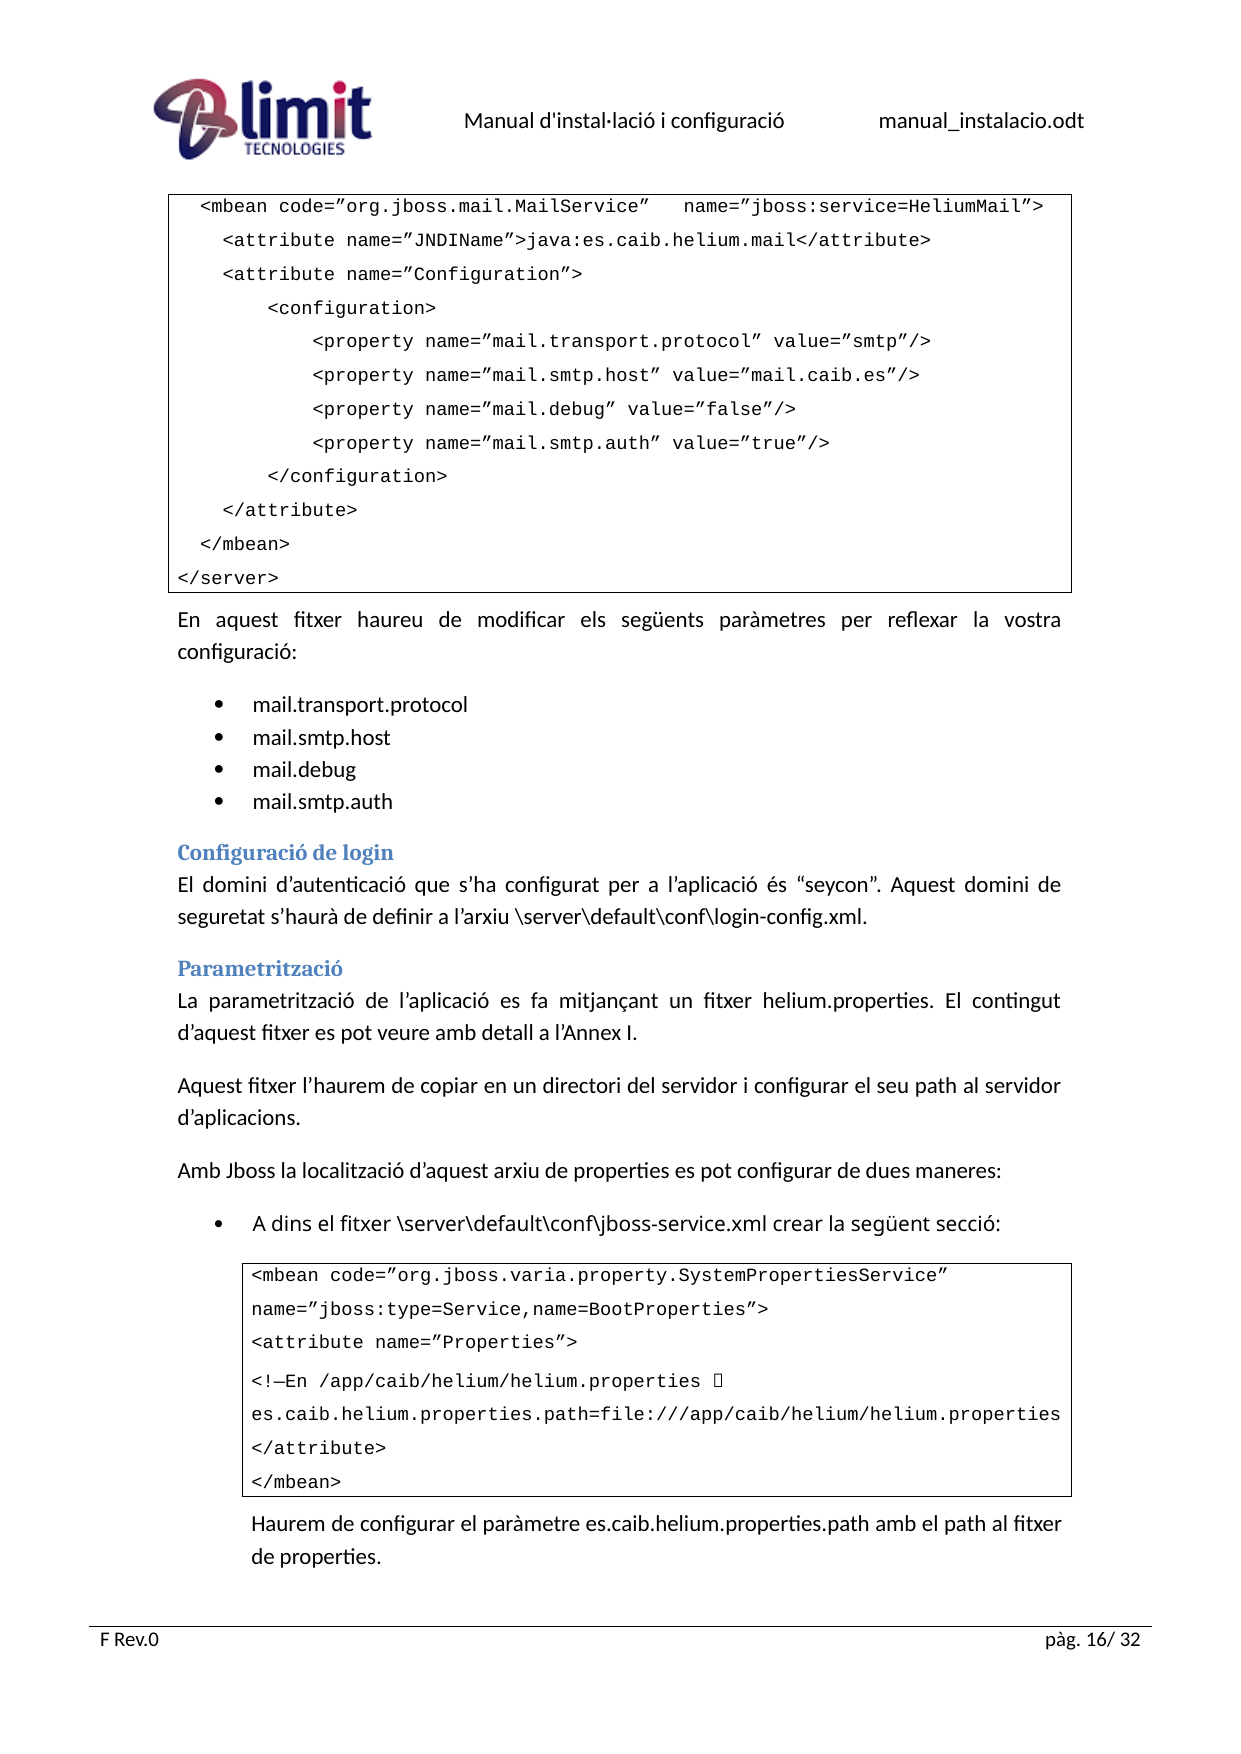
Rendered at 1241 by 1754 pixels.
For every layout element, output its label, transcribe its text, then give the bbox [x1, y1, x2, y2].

text <attribute name=”Configuration”> [169, 262, 1071, 286]
list mail.smtp.host [215, 723, 1063, 751]
text <property name=”mail.smtp.auth” value=”true”/> [169, 430, 1071, 455]
text <!—En /app/caib/helium/helium.properties  [243, 1364, 1071, 1393]
text La parametrització de l’aplicació es fa mitjançant un fitxer helium.properties. El contingut d’aquest fitxer es pot veure amb detall a l’Annex I. [177, 986, 1063, 1046]
text </configuration> [169, 464, 1071, 488]
subtitle Configuració de login [177, 840, 1063, 866]
text name=”jboss:type=Service,name=BootProperties”> [243, 1296, 1071, 1321]
text </mbean> [243, 1469, 1071, 1496]
text El domini d’autenticació que s’ha configurat per a l’aplicació és “seycon”. Aquest domini de seguretat s’haurà de definir a l’arxiu \server\default\conf\login-config.xml. [177, 870, 1063, 931]
text <property name=”mail.smtp.host” value=”mail.caib.es”/> [169, 363, 1071, 387]
text Amb Jboss la localització d’aquest arxiu de properties es pot configurar de dues maneres: [177, 1156, 1063, 1184]
subtitle Parametrització [177, 956, 1063, 982]
text <property name=”mail.transport.protocol” value=”smtp”/> [169, 329, 1071, 353]
text </server> [169, 565, 1071, 592]
text <property name=”mail.debug” value=”false”/> [169, 397, 1071, 421]
text <attribute name=”JNDIName”>java:es.caib.helium.mail</attribute> [169, 228, 1071, 252]
text <configuration> [169, 295, 1071, 320]
text Aquest fitxer l’haurem de copiar en un directori del servidor i configurar el seu path al servidor d’aplicacions. [177, 1071, 1063, 1131]
list mail.transport.protocol [215, 691, 1063, 718]
list mail.smtp.auth [215, 787, 1063, 815]
text En aquest fitxer haureu de modificar els següents paràmetres per reflexar la vostra configuració: [177, 605, 1063, 666]
text <mbean code=”org.jboss.varia.property.SystemPropertiesService” [243, 1264, 1071, 1287]
text Haurem de configurar el paràmetre es.caib.helium.properties.path amb el path al fitxer de properties. [251, 1509, 1063, 1570]
list A dins el fitxer \server\default\conf\jboss-service.xml crear la següent secció: [215, 1209, 1063, 1238]
text </attribute> [169, 498, 1071, 522]
list mail.debug [215, 755, 1063, 783]
text </attribute> [243, 1436, 1071, 1460]
text <attribute name=”Properties”> [243, 1330, 1071, 1354]
text </mbean> [169, 532, 1071, 556]
text <mbean code=”org.jboss.mail.MailService” name=”jboss:service=HeliumMail”> [169, 195, 1071, 218]
picture [148, 73, 379, 166]
text es.caib.helium.properties.path=file:///app/caib/helium/helium.properties [243, 1402, 1071, 1426]
